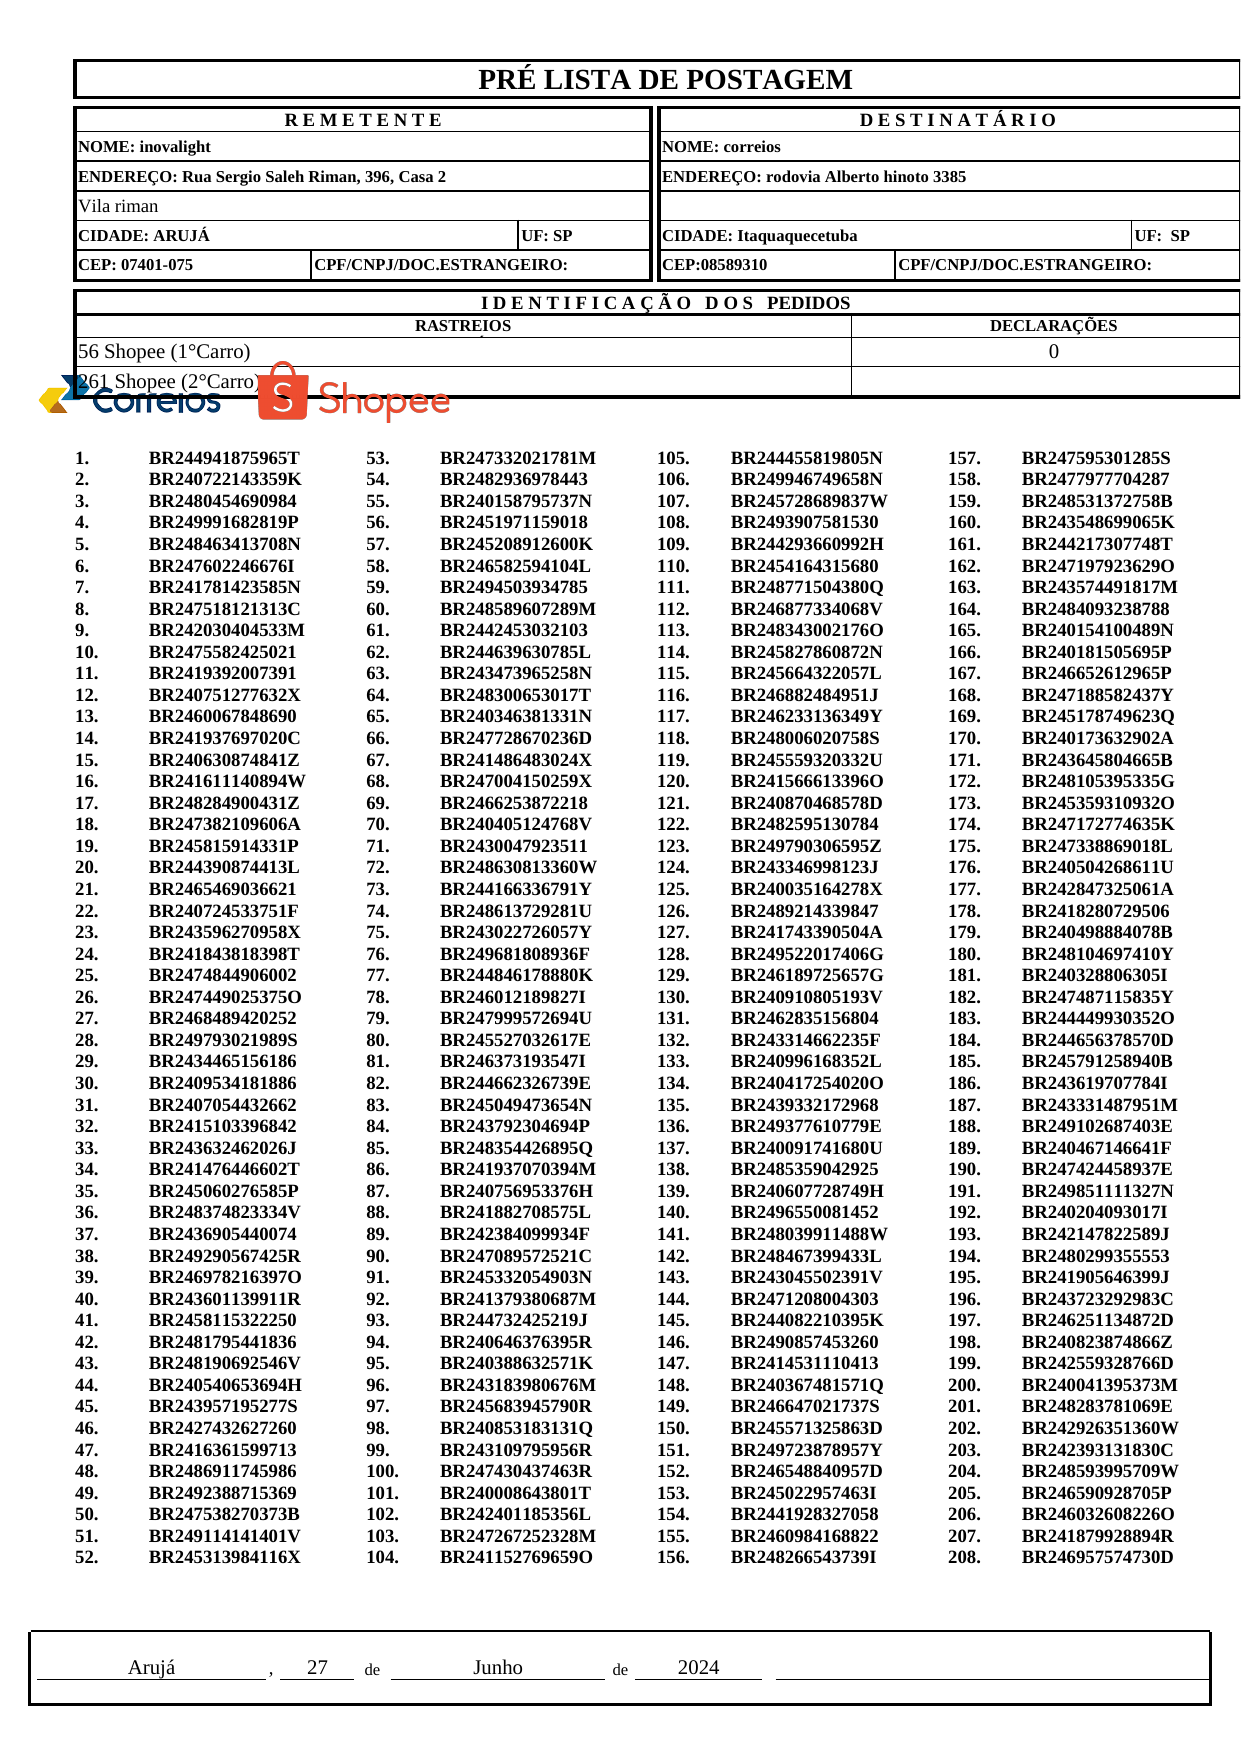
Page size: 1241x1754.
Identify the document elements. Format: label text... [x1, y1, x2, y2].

list BR2430047923511 [366, 835, 620, 856]
list BR240405124768V [366, 813, 620, 835]
list BR247999572694U [366, 1007, 620, 1029]
list BR248613729281U [366, 899, 620, 921]
list BR2490857453260 [657, 1331, 911, 1352]
list BR245527032617E [366, 1029, 620, 1050]
list BR247430437463R [366, 1460, 620, 1482]
list BR244293660992H [657, 533, 911, 554]
list BR240204093017I [948, 1201, 1240, 1223]
list BR248593995709W [948, 1460, 1240, 1482]
list BR247728670236D [366, 727, 620, 748]
list BR240870468578D [657, 792, 911, 813]
list BR248771504380Q [657, 576, 911, 598]
list BR2496550081452 [657, 1201, 911, 1223]
list BR241937070394M [366, 1158, 620, 1180]
list BR2493907581530 [657, 511, 911, 533]
list BR2475582425021 [75, 641, 329, 662]
list BR2460067848690 [75, 705, 329, 727]
list BR240910805193V [657, 986, 911, 1007]
list BR243645804665B [948, 748, 1240, 770]
list BR2454164315680 [657, 554, 911, 576]
list BR2409534181886 [75, 1072, 329, 1093]
list BR2415103396842 [75, 1115, 329, 1137]
list BR245359310932O [948, 792, 1240, 813]
list BR249522017406G [657, 943, 911, 964]
list BR240540653694H [75, 1374, 329, 1395]
list BR246957574730D [948, 1546, 1240, 1568]
list BR242147822589J [948, 1223, 1240, 1244]
list BR247424458937E [948, 1158, 1240, 1180]
list BR243632462026J [75, 1137, 329, 1158]
list BR242030404533M [75, 619, 329, 641]
list BR240504268611U [948, 856, 1240, 878]
list BR241937697020C [75, 727, 329, 748]
list BR2451971159018 [366, 511, 620, 533]
list BR240328806305I [948, 964, 1240, 986]
list BR240722143359K [75, 468, 329, 490]
list BR244662326739E [366, 1072, 620, 1093]
list BR244082210395K [657, 1309, 911, 1331]
list BR2436905440074 [75, 1223, 329, 1244]
list BR243314662235F [657, 1029, 911, 1050]
list BR247449025375O [75, 986, 329, 1007]
list BR248343002176O [657, 619, 911, 641]
list BR241843818398T [75, 943, 329, 964]
list BR243792304694P [366, 1115, 620, 1137]
list BR241476446602T [75, 1158, 329, 1180]
list BR2439332172968 [657, 1093, 911, 1115]
list BR240173632902A [948, 727, 1240, 748]
list BR240154100489N [948, 619, 1240, 641]
list BR246373193547I [366, 1050, 620, 1072]
list BR2477977704287 [948, 468, 1240, 490]
list BR2419392007391 [75, 662, 329, 684]
list BR243346998123J [657, 856, 911, 878]
list BR244732425219J [366, 1309, 620, 1331]
list BR247267252328M [366, 1525, 620, 1546]
list BR245313984116X [75, 1546, 329, 1568]
list BR247004150259X [366, 770, 620, 792]
list BR240996168352L [657, 1050, 911, 1072]
list BR245815914331P [75, 835, 329, 856]
list BR240724533751F [75, 899, 329, 921]
list BR248104697410Y [948, 943, 1240, 964]
list BR246582594104L [366, 554, 620, 576]
list BR2418280729506 [948, 899, 1240, 921]
list BR241611140894W [75, 770, 329, 792]
list BR241879928894R [948, 1525, 1240, 1546]
list BR245060276585P [75, 1180, 329, 1201]
list BR246548840957D [657, 1460, 911, 1482]
list BR242393131830C [948, 1438, 1240, 1460]
list BR247089572521C [366, 1244, 620, 1266]
list BR246978216397O [75, 1266, 329, 1288]
list BR245571325863D [657, 1417, 911, 1438]
list BR242384099934F [366, 1223, 620, 1244]
list BR243183980676M [366, 1374, 620, 1395]
list BR247172774635K [948, 813, 1240, 835]
list BR246032608226O [948, 1503, 1240, 1525]
list BR243596270958X [75, 921, 329, 943]
list BR241566613396O [657, 770, 911, 792]
list BR240091741680U [657, 1137, 911, 1158]
list BR245178749623Q [948, 705, 1240, 727]
list BR240630874841Z [75, 748, 329, 770]
list BR2474844906002 [75, 964, 329, 986]
list BR240467146641F [948, 1137, 1240, 1158]
list BR244449930352O [948, 1007, 1240, 1029]
list BR246012189827I [366, 986, 620, 1007]
list BR241781423585N [75, 576, 329, 598]
list BR240756953376H [366, 1180, 620, 1201]
list BR243619707784I [948, 1072, 1240, 1093]
list BR244846178880K [366, 964, 620, 986]
list BR243548699065K [948, 511, 1240, 533]
list BR2468489420252 [75, 1007, 329, 1029]
list BR247188582437Y [948, 684, 1240, 705]
list BR240008643801T [366, 1482, 620, 1503]
list BR246233136349Y [657, 705, 911, 727]
list BR242401185356L [366, 1503, 620, 1525]
list BR2494503934785 [366, 576, 620, 598]
list BR244455819805N [657, 447, 911, 468]
list BR247602246676I [75, 554, 329, 576]
list BR2486911745986 [75, 1460, 329, 1482]
list BR240498884078B [948, 921, 1240, 943]
list BR249102687403E [948, 1115, 1240, 1137]
list BR245559320332U [657, 748, 911, 770]
list BR241743390504A [657, 921, 911, 943]
list BR243473965258N [366, 662, 620, 684]
list BR248589607289M [366, 598, 620, 619]
list BR249946749658N [657, 468, 911, 490]
list BR245208912600K [366, 533, 620, 554]
list BR2416361599713 [75, 1438, 329, 1460]
list BR2434465156186 [75, 1050, 329, 1072]
list BR241379380687M [366, 1288, 620, 1309]
list BR247487115835Y [948, 986, 1240, 1007]
list BR241486483024X [366, 748, 620, 770]
list BR245791258940B [948, 1050, 1240, 1072]
list BR2482936978443 [366, 468, 620, 490]
list BR246877334068V [657, 598, 911, 619]
list BR241905646399J [948, 1266, 1240, 1288]
list BR240646376395R [366, 1331, 620, 1352]
list BR244656378570D [948, 1029, 1240, 1050]
list BR2427432627260 [75, 1417, 329, 1438]
list BR244217307748T [948, 533, 1240, 554]
list BR246647021737S [657, 1395, 911, 1417]
list BR240607728749H [657, 1180, 911, 1201]
list BR248354426895Q [366, 1137, 620, 1158]
list BR249991682819P [75, 511, 329, 533]
list BR240346381331N [366, 705, 620, 727]
list BR245022957463I [657, 1482, 911, 1503]
list BR245049473654N [366, 1093, 620, 1115]
list BR247382109606A [75, 813, 329, 835]
list BR245728689837W [657, 490, 911, 511]
list BR249851111327N [948, 1180, 1240, 1201]
list BR240367481571Q [657, 1374, 911, 1395]
list BR248374823334V [75, 1201, 329, 1223]
list BR248467399433L [657, 1244, 911, 1266]
list BR249290567425R [75, 1244, 329, 1266]
list BR243957195277S [75, 1395, 329, 1417]
list BR2480299355553 [948, 1244, 1240, 1266]
list BR243601139911R [75, 1288, 329, 1309]
list BR240035164278X [657, 878, 911, 899]
list BR248006020758S [657, 727, 911, 748]
list BR244166336791Y [366, 878, 620, 899]
list BR2492388715369 [75, 1482, 329, 1503]
list BR249790306595Z [657, 835, 911, 856]
list BR242847325061A [948, 878, 1240, 899]
list BR240181505695P [948, 641, 1240, 662]
list BR243109795956R [366, 1438, 620, 1460]
list BR248039911488W [657, 1223, 911, 1244]
list BR247595301285S [948, 447, 1240, 468]
list BR249114141401V [75, 1525, 329, 1546]
list BR240751277632X [75, 684, 329, 705]
list BR247338869018L [948, 835, 1240, 856]
list BR240158795737N [366, 490, 620, 511]
list BR246652612965P [948, 662, 1240, 684]
list BR243045502391V [657, 1266, 911, 1288]
list BR2458115322250 [75, 1309, 329, 1331]
list BR249723878957Y [657, 1438, 911, 1460]
list BR245664322057L [657, 662, 911, 684]
list BR2482595130784 [657, 813, 911, 835]
list BR243022726057Y [366, 921, 620, 943]
list BR240388632571K [366, 1352, 620, 1374]
list BR246189725657G [657, 964, 911, 986]
list BR240823874866Z [948, 1331, 1240, 1352]
list BR245332054903N [366, 1266, 620, 1288]
list BR241152769659O [366, 1546, 620, 1568]
list BR248463413708N [75, 533, 329, 554]
list BR2489214339847 [657, 899, 911, 921]
list BR248300653017T [366, 684, 620, 705]
list BR248284900431Z [75, 792, 329, 813]
list BR249377610779E [657, 1115, 911, 1137]
list BR2466253872218 [366, 792, 620, 813]
list BR246590928705P [948, 1482, 1240, 1503]
list BR243574491817M [948, 576, 1240, 598]
list BR247332021781M [366, 447, 620, 468]
list BR249793021989S [75, 1029, 329, 1050]
list BR243723292983C [948, 1288, 1240, 1309]
list BR2414531110413 [657, 1352, 911, 1374]
list BR2407054432662 [75, 1093, 329, 1115]
list BR240041395373M [948, 1374, 1240, 1395]
list BR243331487951M [948, 1093, 1240, 1115]
list BR2484093238788 [948, 598, 1240, 619]
list BR245827860872N [657, 641, 911, 662]
list BR241882708575L [366, 1201, 620, 1223]
list BR2465469036621 [75, 878, 329, 899]
list BR248105395335G [948, 770, 1240, 792]
list BR246251134872D [948, 1309, 1240, 1331]
list BR249681808936F [366, 943, 620, 964]
list BR242559328766D [948, 1352, 1240, 1374]
list BR248190692546V [75, 1352, 329, 1374]
list BR2480454690984 [75, 490, 329, 511]
list BR240853183131Q [366, 1417, 620, 1438]
list BR244941875965T [75, 447, 329, 468]
list BR248283781069E [948, 1395, 1240, 1417]
list BR242926351360W [948, 1417, 1240, 1438]
list BR2462835156804 [657, 1007, 911, 1029]
list BR2471208004303 [657, 1288, 911, 1309]
list BR2485359042925 [657, 1158, 911, 1180]
list BR2442453032103 [366, 619, 620, 641]
list BR247518121313C [75, 598, 329, 619]
list BR248531372758B [948, 490, 1240, 511]
list BR240417254020O [657, 1072, 911, 1093]
list BR2441928327058 [657, 1503, 911, 1525]
list BR247197923629O [948, 554, 1240, 576]
list BR247538270373B [75, 1503, 329, 1525]
list BR248266543739I [657, 1546, 911, 1568]
list BR246882484951J [657, 684, 911, 705]
list BR2481795441836 [75, 1331, 329, 1352]
list BR244390874413L [75, 856, 329, 878]
list BR245683945790R [366, 1395, 620, 1417]
list BR2460984168822 [657, 1525, 911, 1546]
list BR248630813360W [366, 856, 620, 878]
list BR244639630785L [366, 641, 620, 662]
